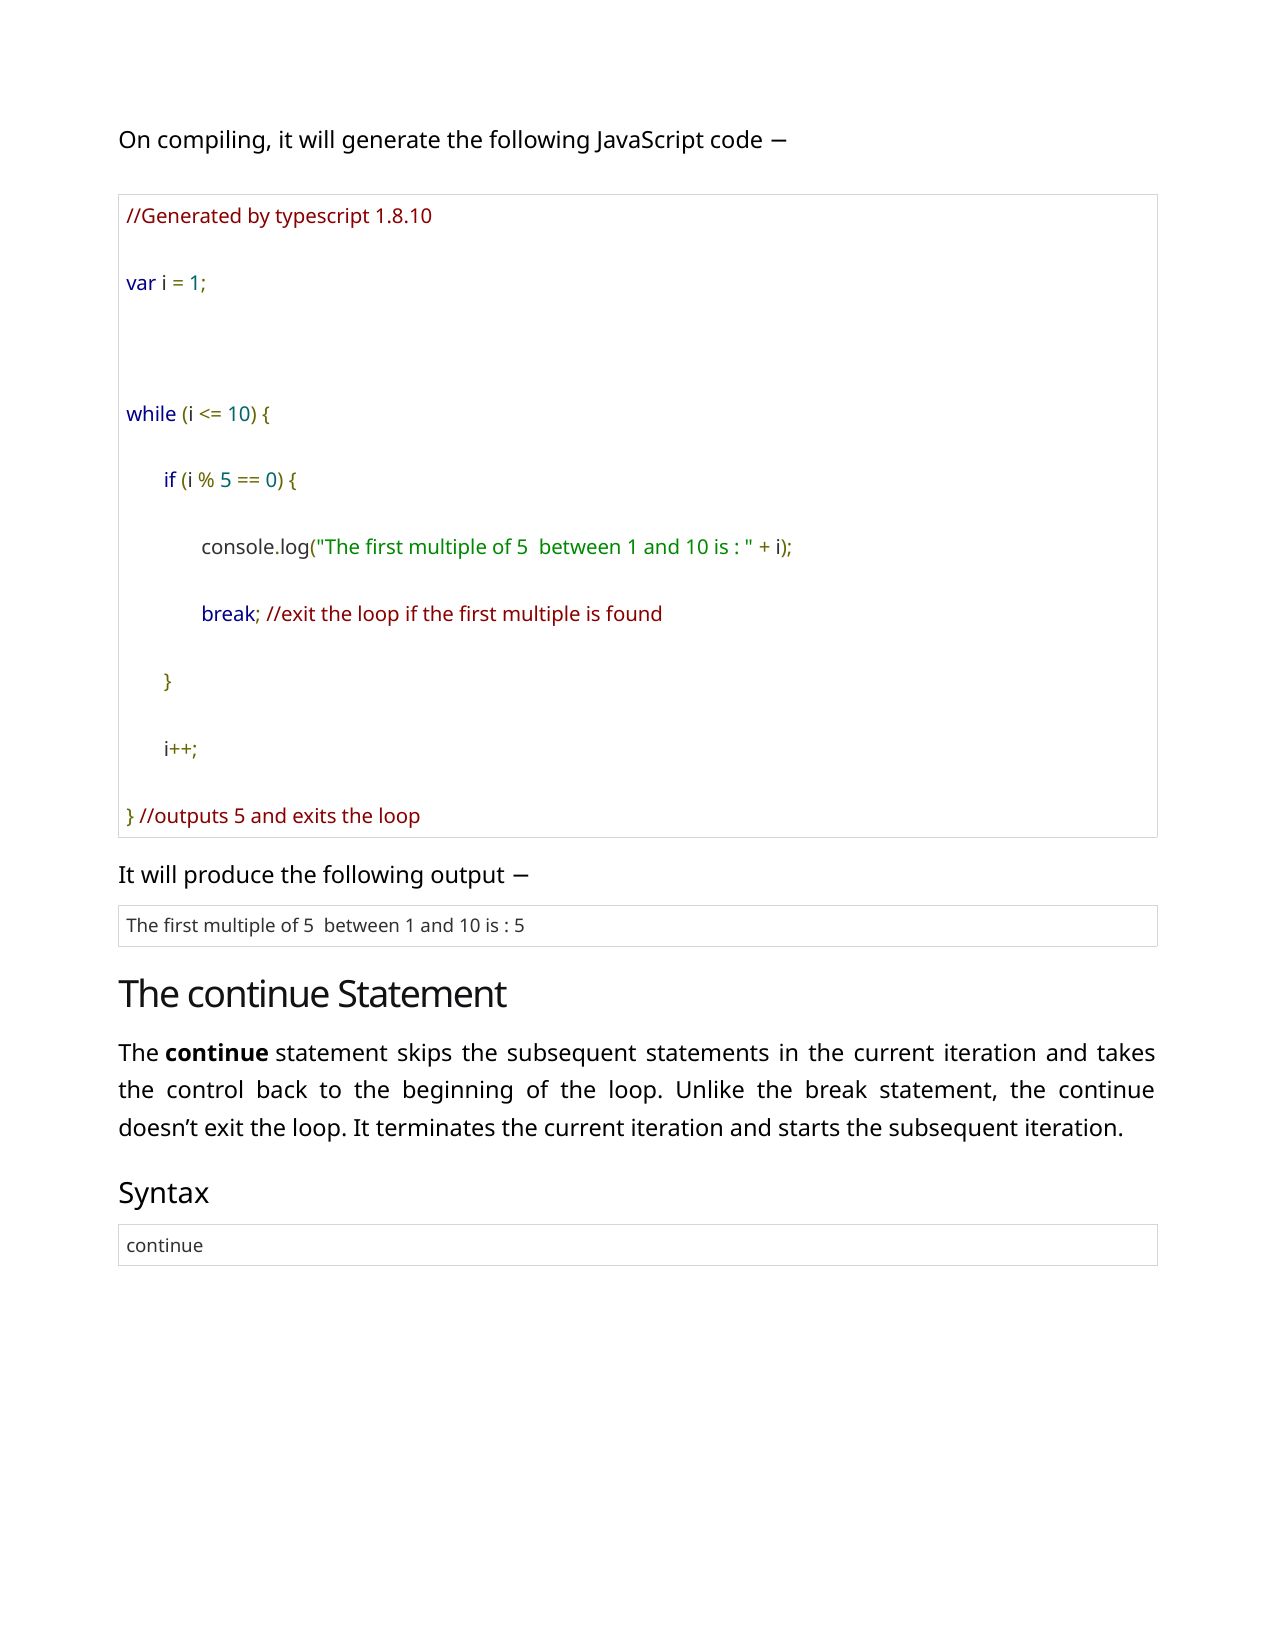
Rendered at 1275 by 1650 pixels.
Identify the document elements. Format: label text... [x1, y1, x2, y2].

text i++; [119, 726, 1157, 762]
text console.log("The first multiple of 5 between 1 and 10 is : " + i); [119, 525, 1157, 561]
text It will produce the following output − [118, 853, 1157, 890]
subtitle Syntax [118, 1172, 1157, 1212]
text //Generated by typescript 1.8.10 [119, 195, 1157, 229]
subtitle The continue Statement [118, 967, 1157, 1018]
text break; //exit the loop if the first multiple is found [119, 592, 1157, 628]
text } //outputs 5 and exits the loop [119, 793, 1157, 837]
text while (i <= 10) { [119, 391, 1157, 427]
text The continue statement skips the subsequent statements in the current iteration and takes the control back to the beginning of the loop. Unlike the break statement, the continue doesn’t exit the loop. It terminates the current iteration and starts the subsequent iteration. [118, 1030, 1157, 1143]
text var i = 1; [119, 260, 1157, 296]
text On compiling, it will generate the following JavaScript code − [118, 118, 1157, 156]
text } [119, 659, 1157, 695]
text continue [119, 1225, 1157, 1265]
text if (i % 5 == 0) { [119, 458, 1157, 494]
text The first multiple of 5 between 1 and 10 is : 5 [119, 906, 1157, 946]
